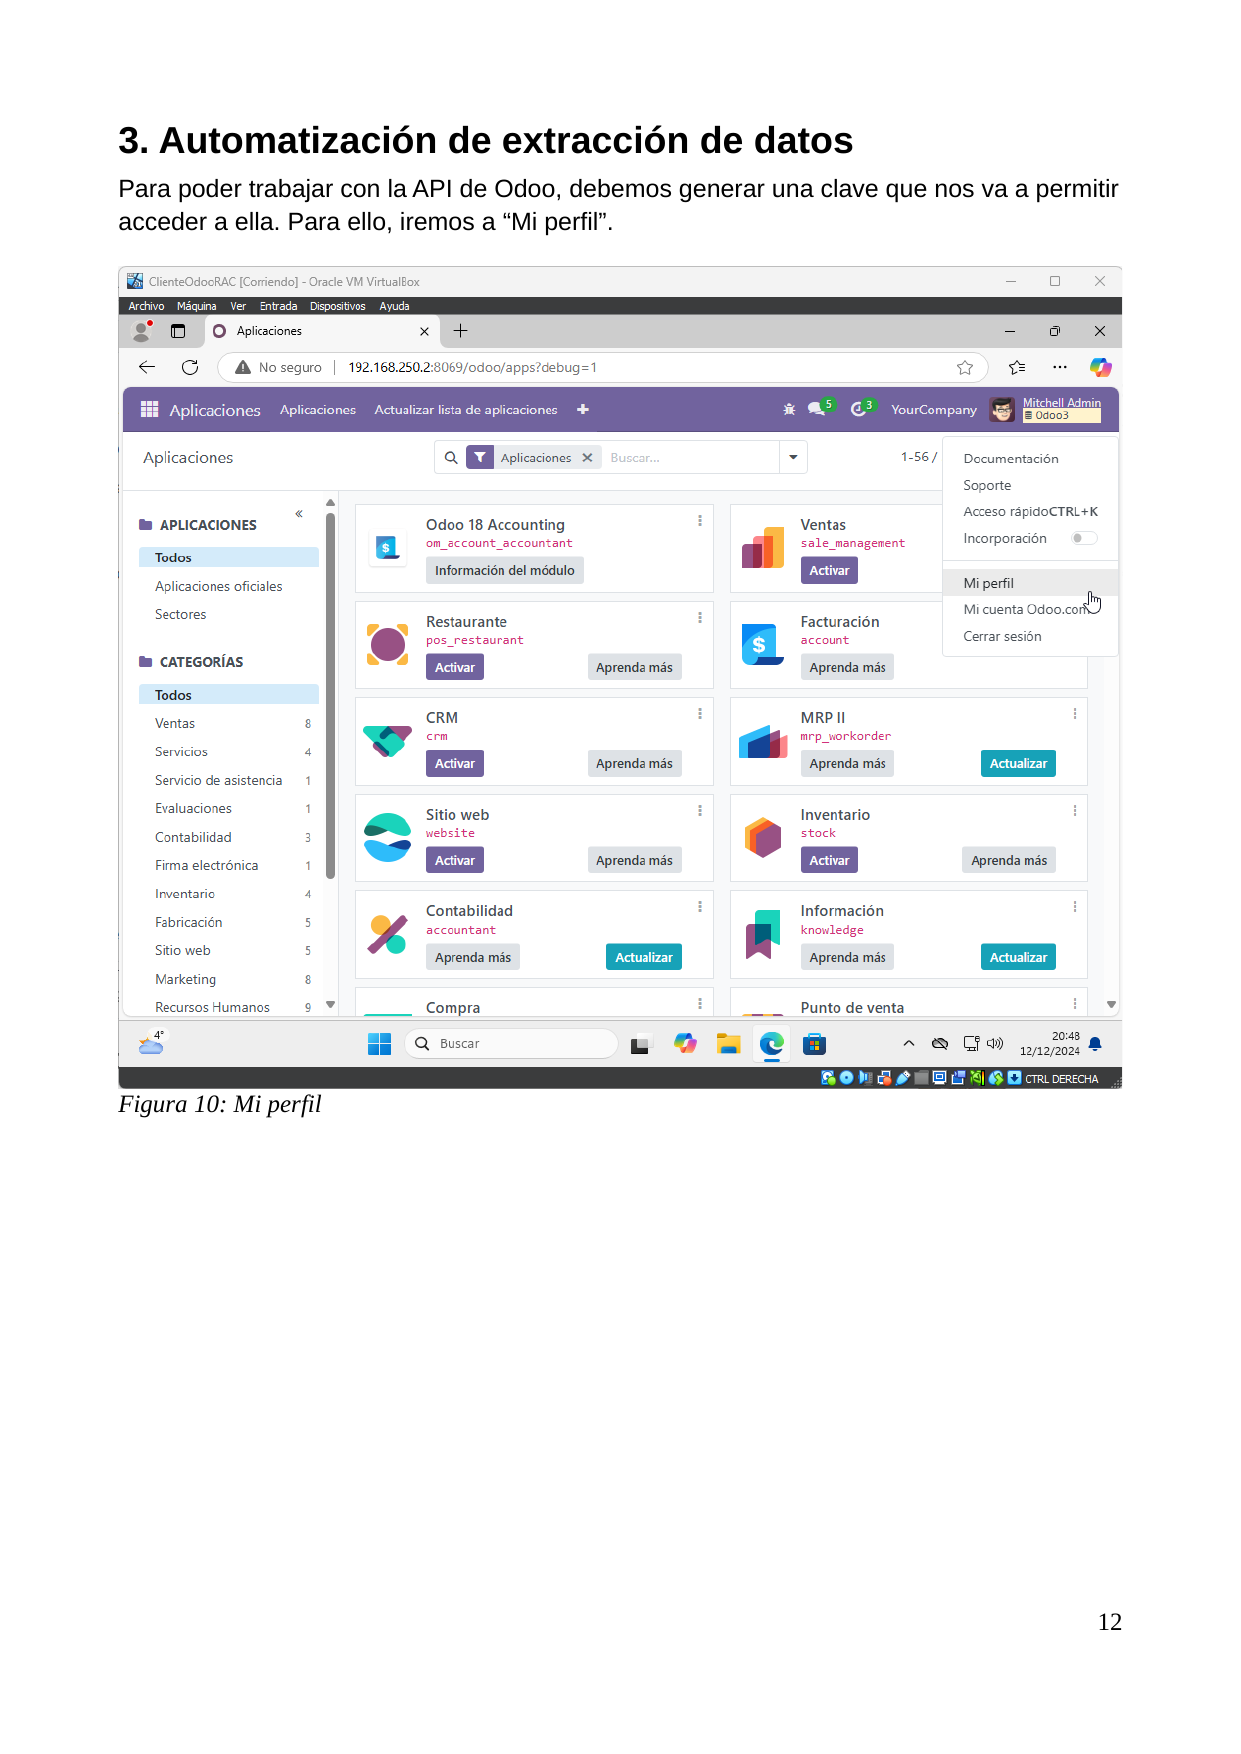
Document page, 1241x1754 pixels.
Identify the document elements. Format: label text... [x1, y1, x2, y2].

picture [118, 266, 1123, 1089]
subtitle 3. Automatización de extracción de datos [118, 118, 1122, 161]
text Para poder trabajar con la API de Odoo, debemos generar una clave que nos va a permitir acceder a ella. Para ello, iremos a “Mi perfil”. [118, 174, 1122, 236]
text Figura 10: Mi perfil [118, 1089, 1122, 1117]
